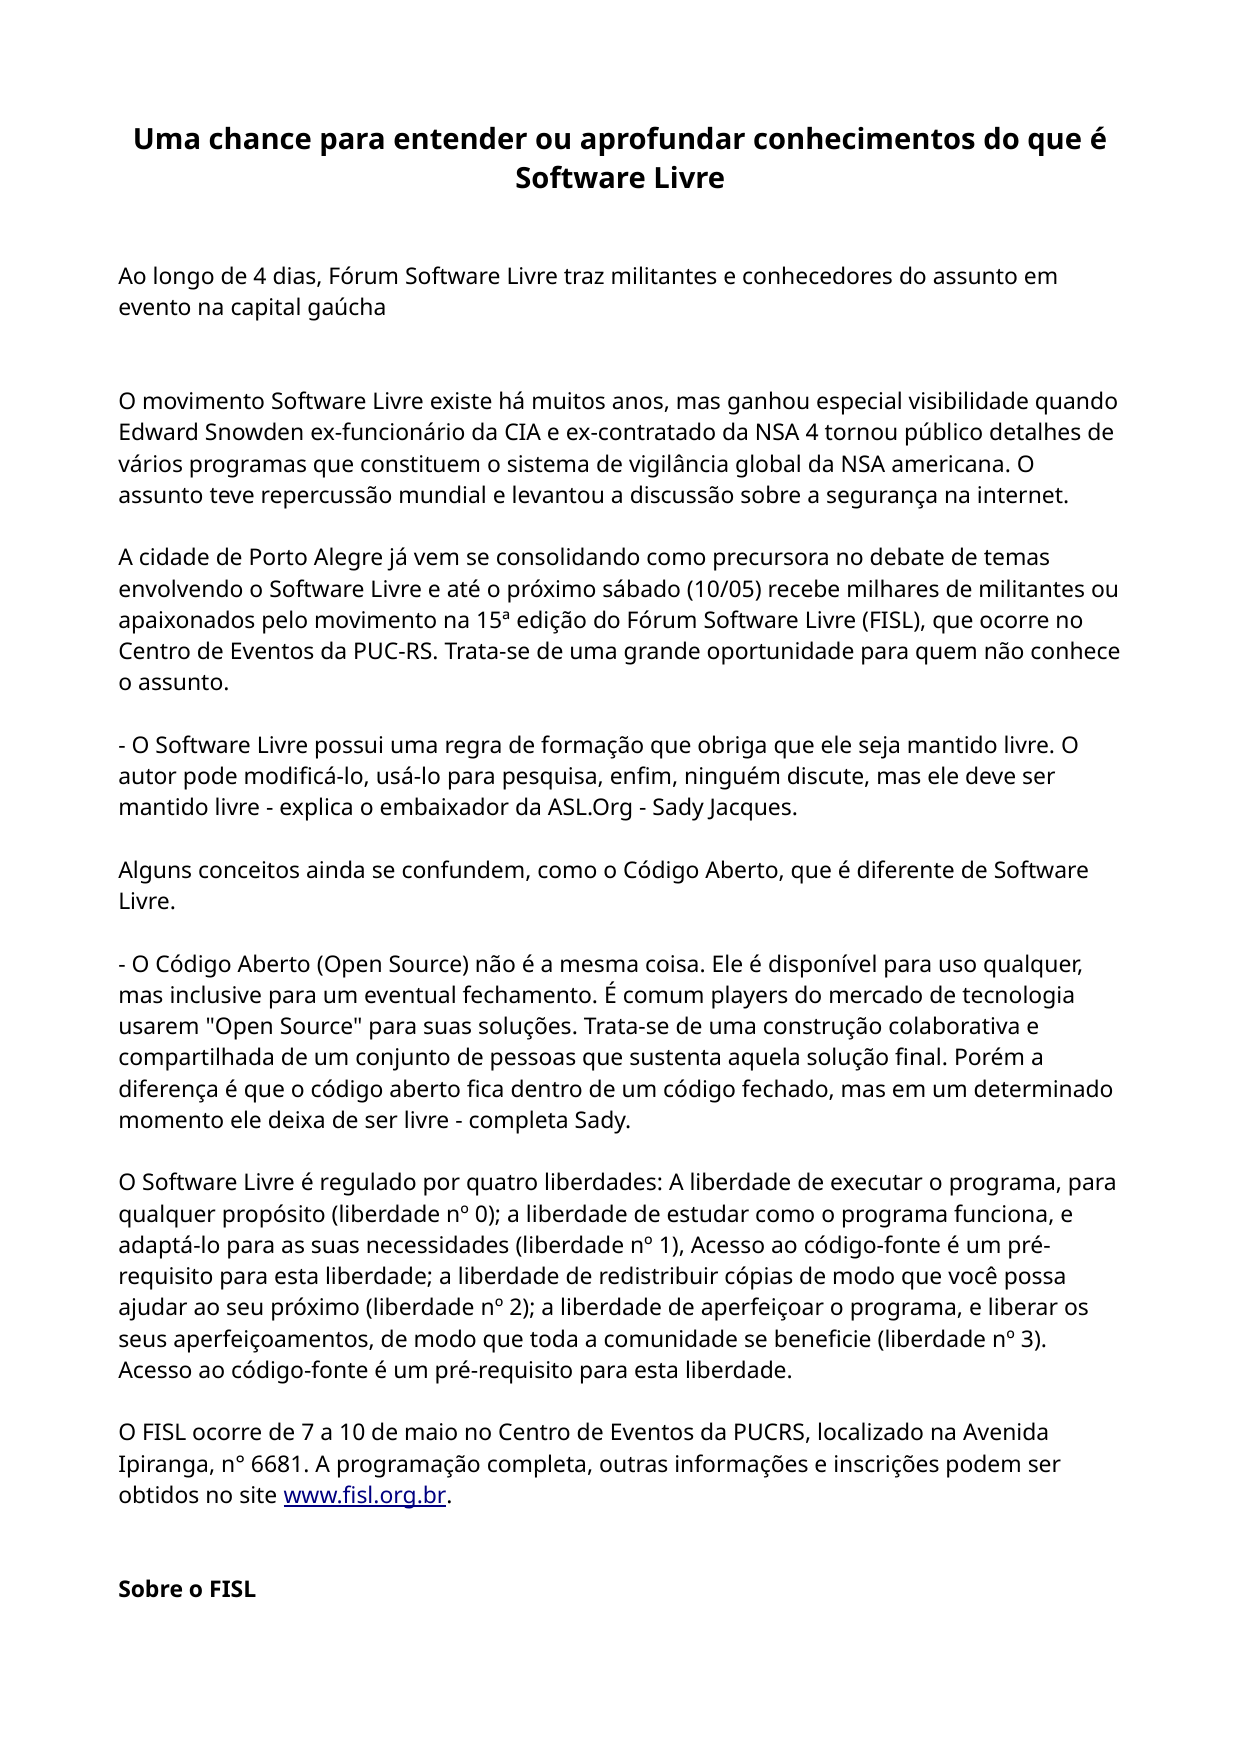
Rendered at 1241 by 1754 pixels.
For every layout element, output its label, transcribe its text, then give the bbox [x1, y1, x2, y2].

text O Software Livre é regulado por quatro liberdades: A liberdade de executar o programa, para qualquer propósito (liberdade nº 0); a liberdade de estudar como o programa funciona, e adaptá-lo para as suas necessidades (liberdade nº 1), Acesso ao código-fonte é um pré-requisito para esta liberdade; a liberdade de redistribuir cópias de modo que você possa ajudar ao seu próximo (liberdade nº 2); a liberdade de aperfeiçoar o programa, e liberar os seus aperfeiçoamentos, de modo que toda a comunidade se beneficie (liberdade nº 3). Acesso ao código-fonte é um pré-requisito para esta liberdade. [118, 1166, 1122, 1385]
text O FISL ocorre de 7 a 10 de maio no Centro de Eventos da PUCRS, localizado na Avenida Ipiranga, n° 6681. A programação completa, outras informações e inscrições podem ser obtidos no site www.fisl.org.br. [118, 1416, 1122, 1510]
text - O Software Livre possui uma regra de formação que obriga que ele seja mantido livre. O autor pode modificá-lo, usá-lo para pesquisa, enfim, ninguém discute, mas ele deve ser mantido livre - explica o embaixador da ASL.Org - Sady Jacques. [118, 729, 1122, 822]
text Sobre o FISL [118, 1572, 1122, 1604]
text - O Código Aberto (Open Source) não é a mesma coisa. Ele é disponível para uso qualquer, mas inclusive para um eventual fechamento. É comum players do mercado de tecnologia usarem "Open Source" para suas soluções. Trata-se de uma construção colaborativa e compartilhada de um conjunto de pessoas que sustenta aquela solução final. Porém a diferença é que o código aberto fica dentro de um código fechado, mas em um determinado momento ele deixa de ser livre - completa Sady. [118, 947, 1122, 1135]
text Alguns conceitos ainda se confundem, como o Código Aberto, que é diferente de Software Livre. [118, 854, 1122, 916]
text A cidade de Porto Alegre já vem se consolidando como precursora no debate de temas envolvendo o Software Livre e até o próximo sábado (10/05) recebe milhares de militantes ou apaixonados pelo movimento na 15ª edição do Fórum Software Livre (FISL), que ocorre no Centro de Eventos da PUC-RS. Trata-se de uma grande oportunidade para quem não conhece o assunto. [118, 541, 1122, 697]
text Ao longo de 4 dias, Fórum Software Livre traz militantes e conhecedores do assunto em evento na capital gaúcha [118, 260, 1122, 322]
text Uma chance para entender ou aprofundar conhecimentos do que é Software Livre [118, 118, 1122, 197]
text O movimento Software Livre existe há muitos anos, mas ganhou especial visibilidade quando Edward Snowden ex-funcionário da CIA e ex-contratado da NSA 4 tornou público detalhes de vários programas que constituem o sistema de vigilância global da NSA americana. O assunto teve repercussão mundial e levantou a discussão sobre a segurança na internet. [118, 385, 1122, 510]
